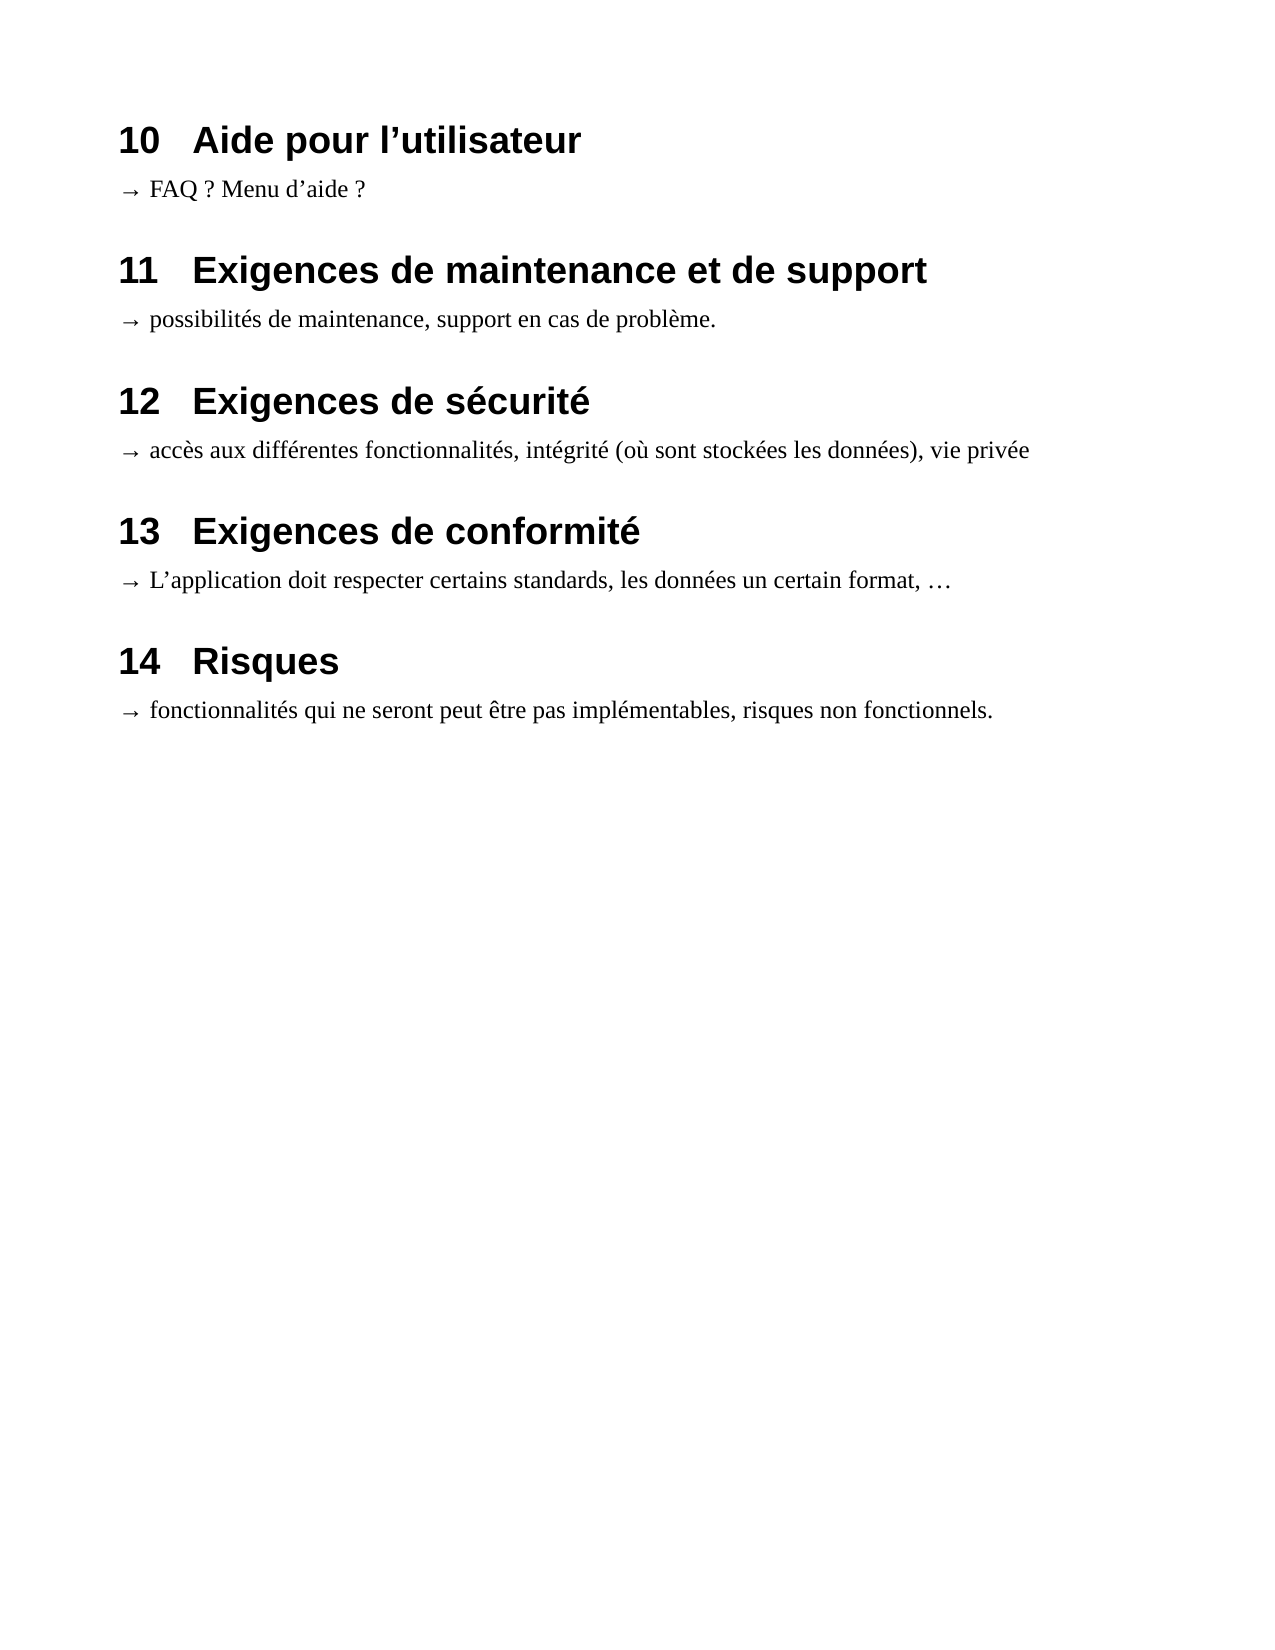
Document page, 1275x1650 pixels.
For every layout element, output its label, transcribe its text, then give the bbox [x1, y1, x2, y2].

subtitle Exigences de conformité [118, 509, 1157, 552]
subtitle Aide pour l’utilisateur [118, 118, 1157, 162]
text → possibilités de maintenance, support en cas de problème. [118, 304, 1157, 333]
subtitle Exigences de sécurité [118, 378, 1157, 422]
subtitle Exigences de maintenance et de support [118, 248, 1157, 292]
text → L’application doit respecter certains standards, les données un certain format, … [118, 565, 1157, 594]
text → FAQ ? Menu d’aide ? [118, 174, 1157, 203]
text → accès aux différentes fonctionnalités, intégrité (où sont stockées les données), vie privée [118, 435, 1157, 463]
subtitle Risques [118, 639, 1157, 683]
text → fonctionnalités qui ne seront peut être pas implémentables, risques non fonctionnels. [118, 695, 1157, 724]
